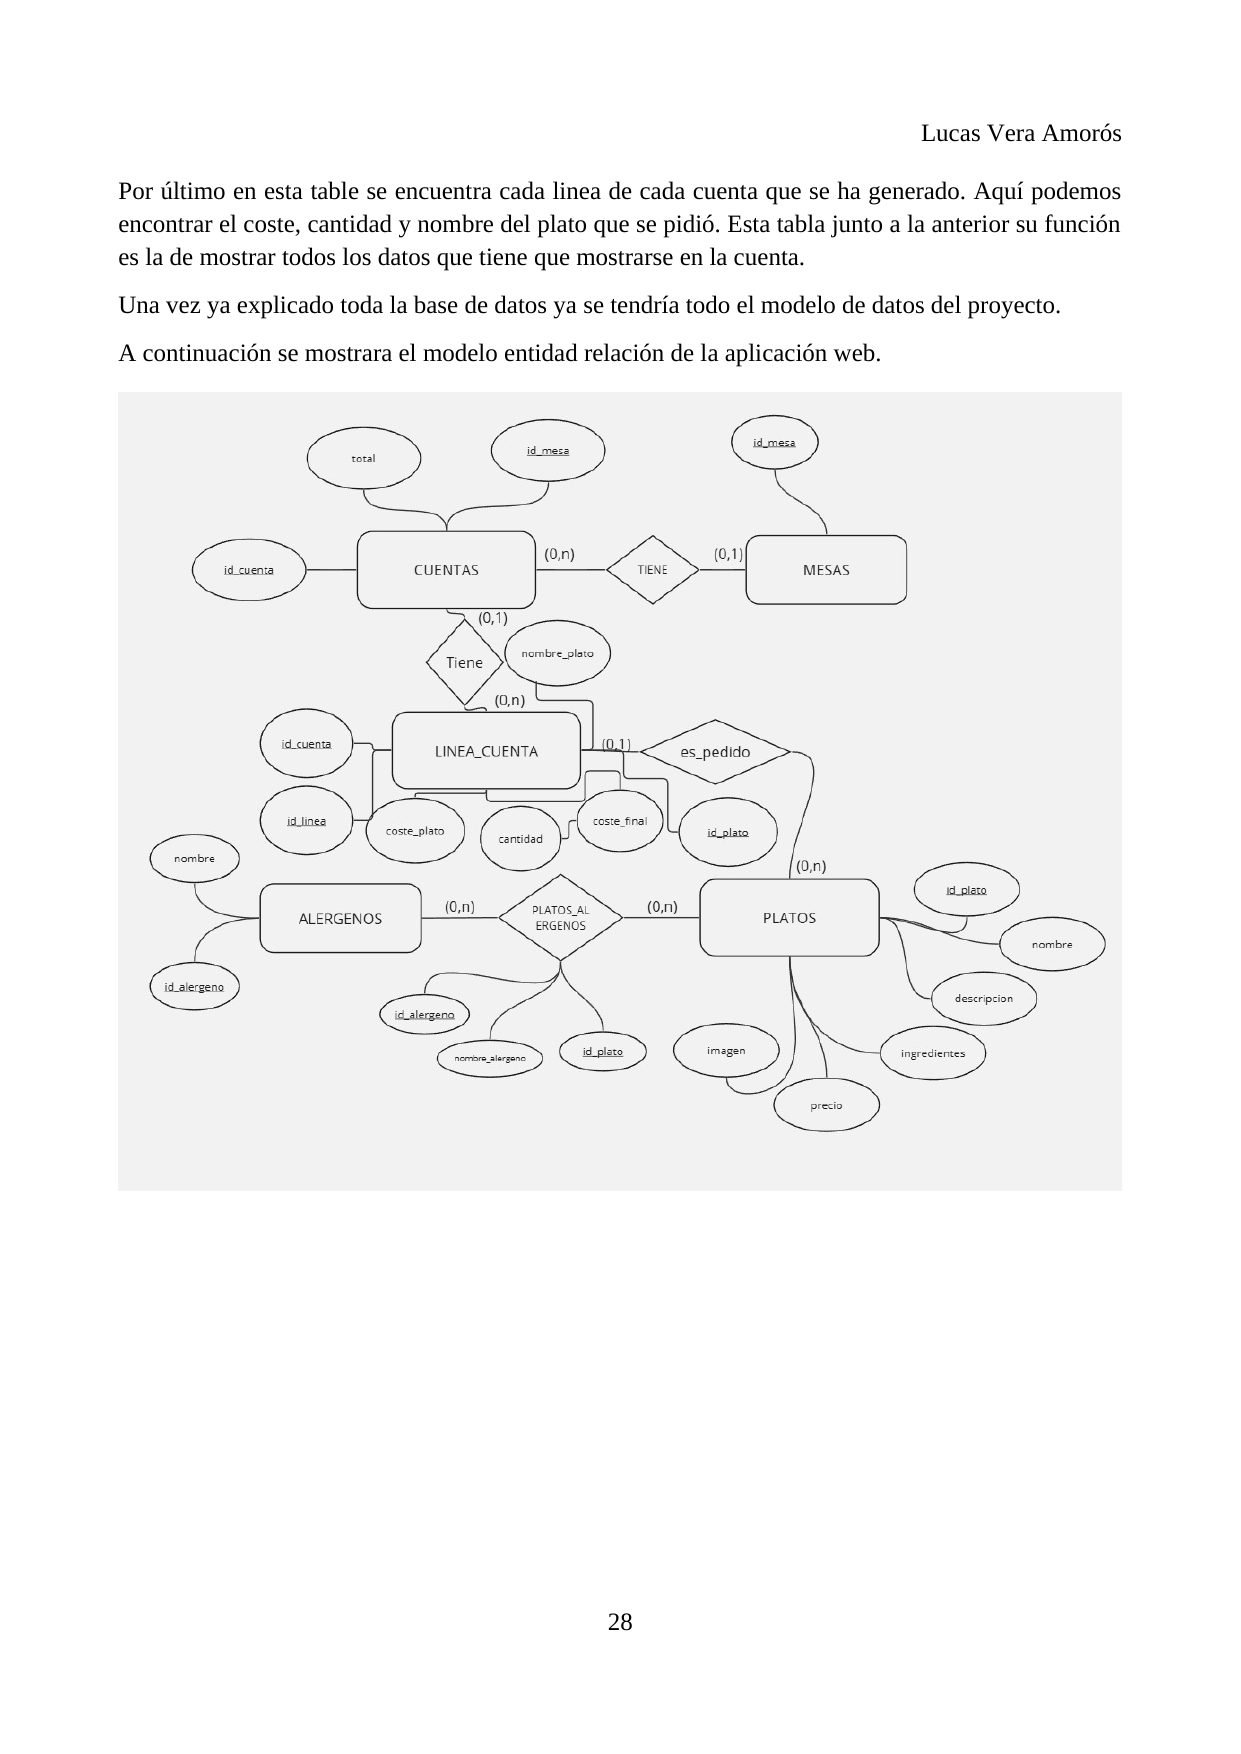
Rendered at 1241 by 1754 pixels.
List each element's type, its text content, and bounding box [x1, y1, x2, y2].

text Por último en esta table se encuentra cada linea de cada cuenta que se ha generado. Aquí podemos encontrar el coste, cantidad y nombre del plato que se pidió. Esta tabla junto a la anterior su función es la de mostrar todos los datos que tiene que mostrarse en la cuenta. [118, 176, 1122, 271]
text Una vez ya explicado toda la base de datos ya se tendría todo el modelo de datos del proyecto. [118, 290, 1122, 319]
picture [118, 392, 1123, 1191]
text A continuación se mostrara el modelo entidad relación de la aplicación web. [118, 338, 1122, 366]
